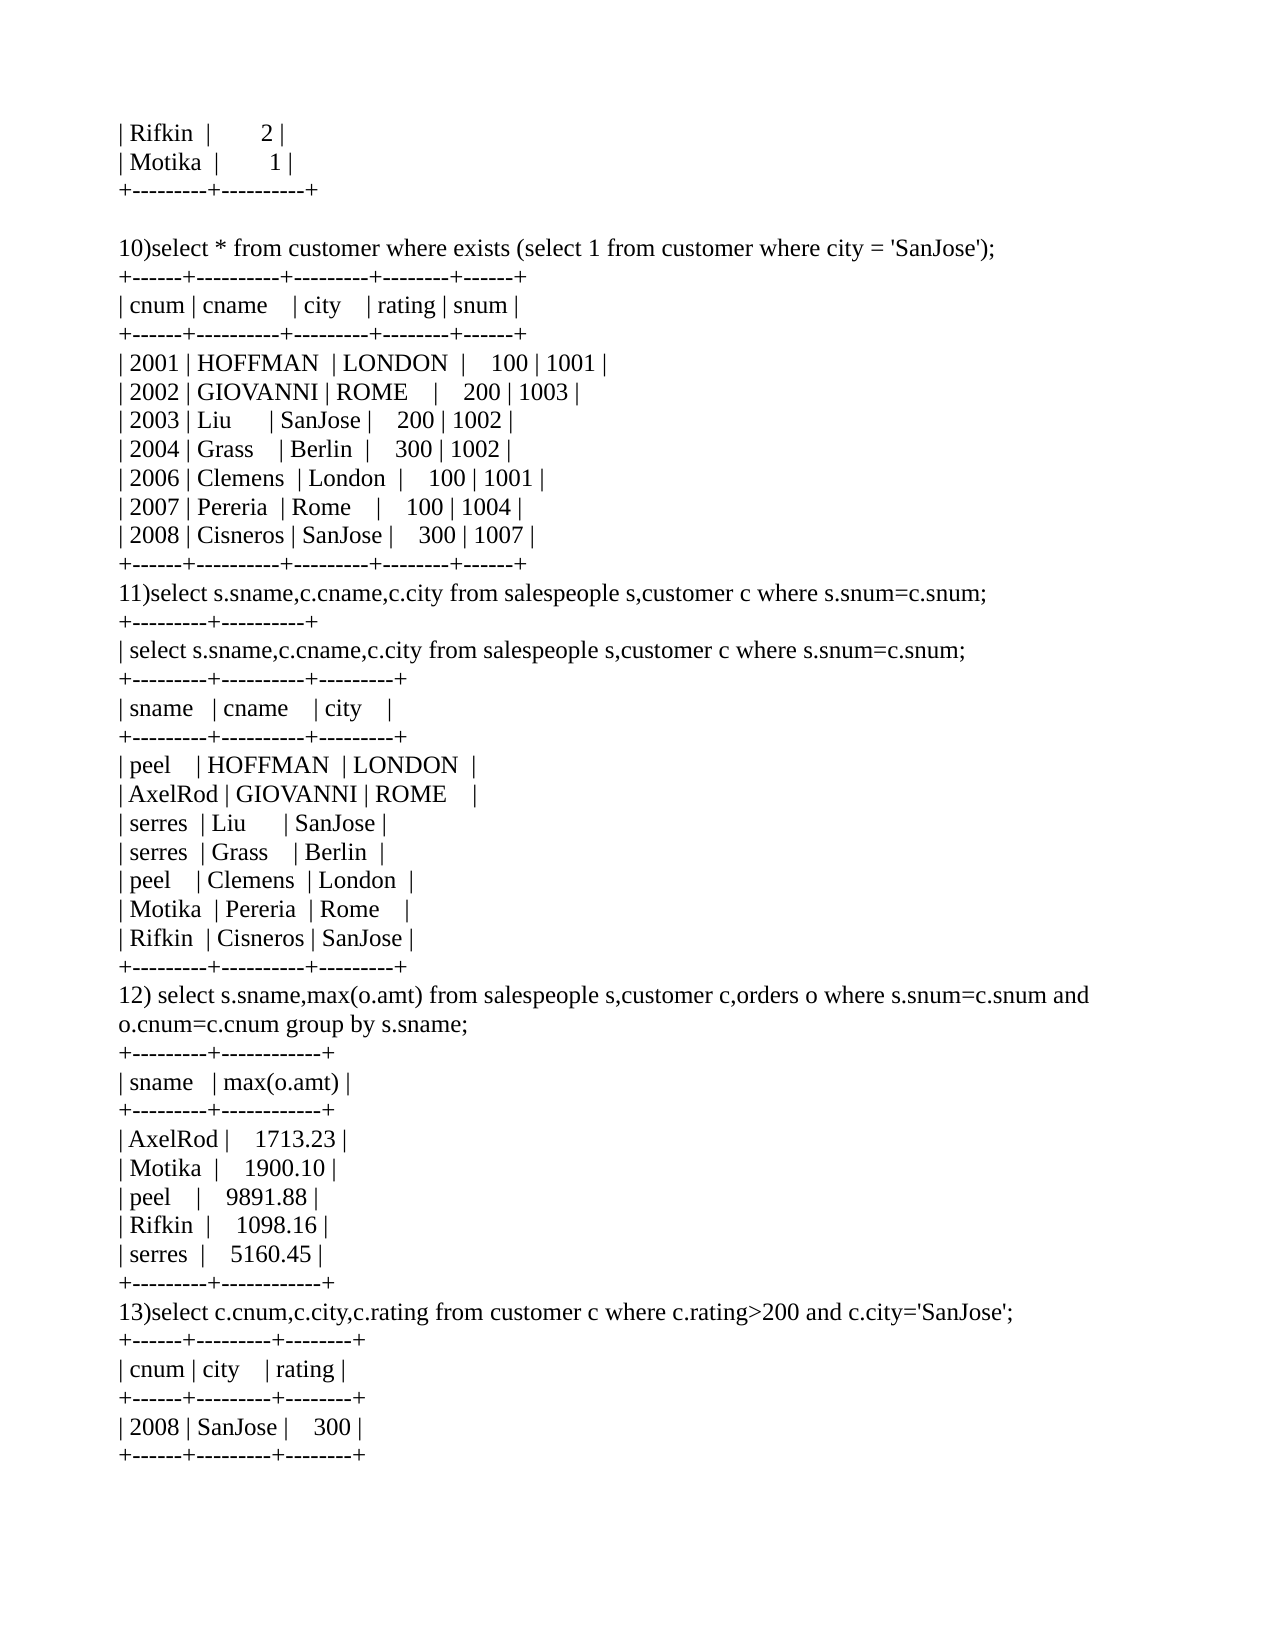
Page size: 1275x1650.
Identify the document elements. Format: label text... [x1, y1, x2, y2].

text | serres | Grass | Berlin | [118, 837, 1157, 866]
text +---------+------------+ [118, 1038, 1157, 1067]
text +---------+------------+ [118, 1096, 1157, 1124]
text | 2008 | SanJose | 300 | [118, 1412, 1157, 1441]
text 10)select * from customer where exists (select 1 from customer where city = 'SanJose'); [118, 233, 1157, 262]
text | 2007 | Pereria | Rome | 100 | 1004 | [118, 492, 1157, 521]
text | 2008 | Cisneros | SanJose | 300 | 1007 | [118, 521, 1157, 549]
text | Motika | 1 | [118, 147, 1157, 176]
text | 2004 | Grass | Berlin | 300 | 1002 | [118, 434, 1157, 463]
text +------+---------+--------+ [118, 1383, 1157, 1412]
text | 2002 | GIOVANNI | ROME | 200 | 1003 | [118, 377, 1157, 406]
text | cnum | city | rating | [118, 1354, 1157, 1383]
text | serres | 5160.45 | [118, 1239, 1157, 1268]
text | Rifkin | 2 | [118, 118, 1157, 147]
text 12) select s.sname,max(o.amt) from salespeople s,customer c,orders o where s.snum=c.snum and o.cnum=c.cnum group by s.sname; [118, 981, 1157, 1038]
text +---------+----------+---------+ [118, 664, 1157, 693]
text | select s.sname,c.cname,c.city from salespeople s,customer c where s.snum=c.snum; [118, 636, 1157, 664]
text 13)select c.cnum,c.city,c.rating from customer c where c.rating>200 and c.city='SanJose'; [118, 1297, 1157, 1326]
text +------+----------+---------+--------+------+ [118, 262, 1157, 291]
text +------+----------+---------+--------+------+ [118, 319, 1157, 348]
text +------+---------+--------+ [118, 1326, 1157, 1354]
text +---------+------------+ [118, 1268, 1157, 1297]
text +------+---------+--------+ [118, 1441, 1157, 1469]
text | cnum | cname | city | rating | snum | [118, 291, 1157, 319]
text | sname | max(o.amt) | [118, 1067, 1157, 1096]
text | serres | Liu | SanJose | [118, 808, 1157, 837]
text | peel | 9891.88 | [118, 1182, 1157, 1211]
text | Rifkin | Cisneros | SanJose | [118, 923, 1157, 952]
text | Motika | 1900.10 | [118, 1153, 1157, 1182]
text +---------+----------+---------+ [118, 722, 1157, 751]
text | 2001 | HOFFMAN | LONDON | 100 | 1001 | [118, 348, 1157, 377]
text +---------+----------+---------+ [118, 952, 1157, 981]
text | 2003 | Liu | SanJose | 200 | 1002 | [118, 406, 1157, 434]
text | 2006 | Clemens | London | 100 | 1001 | [118, 463, 1157, 492]
text | Motika | Pereria | Rome | [118, 894, 1157, 923]
text 11)select s.sname,c.cname,c.city from salespeople s,customer c where s.snum=c.snum; [118, 578, 1157, 607]
text | AxelRod | GIOVANNI | ROME | [118, 779, 1157, 808]
text | AxelRod | 1713.23 | [118, 1124, 1157, 1153]
text +---------+----------+ [118, 176, 1157, 204]
text | sname | cname | city | [118, 693, 1157, 722]
text | peel | HOFFMAN | LONDON | [118, 751, 1157, 779]
text +---------+----------+ [118, 607, 1157, 636]
text | peel | Clemens | London | [118, 866, 1157, 894]
text | Rifkin | 1098.16 | [118, 1211, 1157, 1239]
text +------+----------+---------+--------+------+ [118, 549, 1157, 578]
